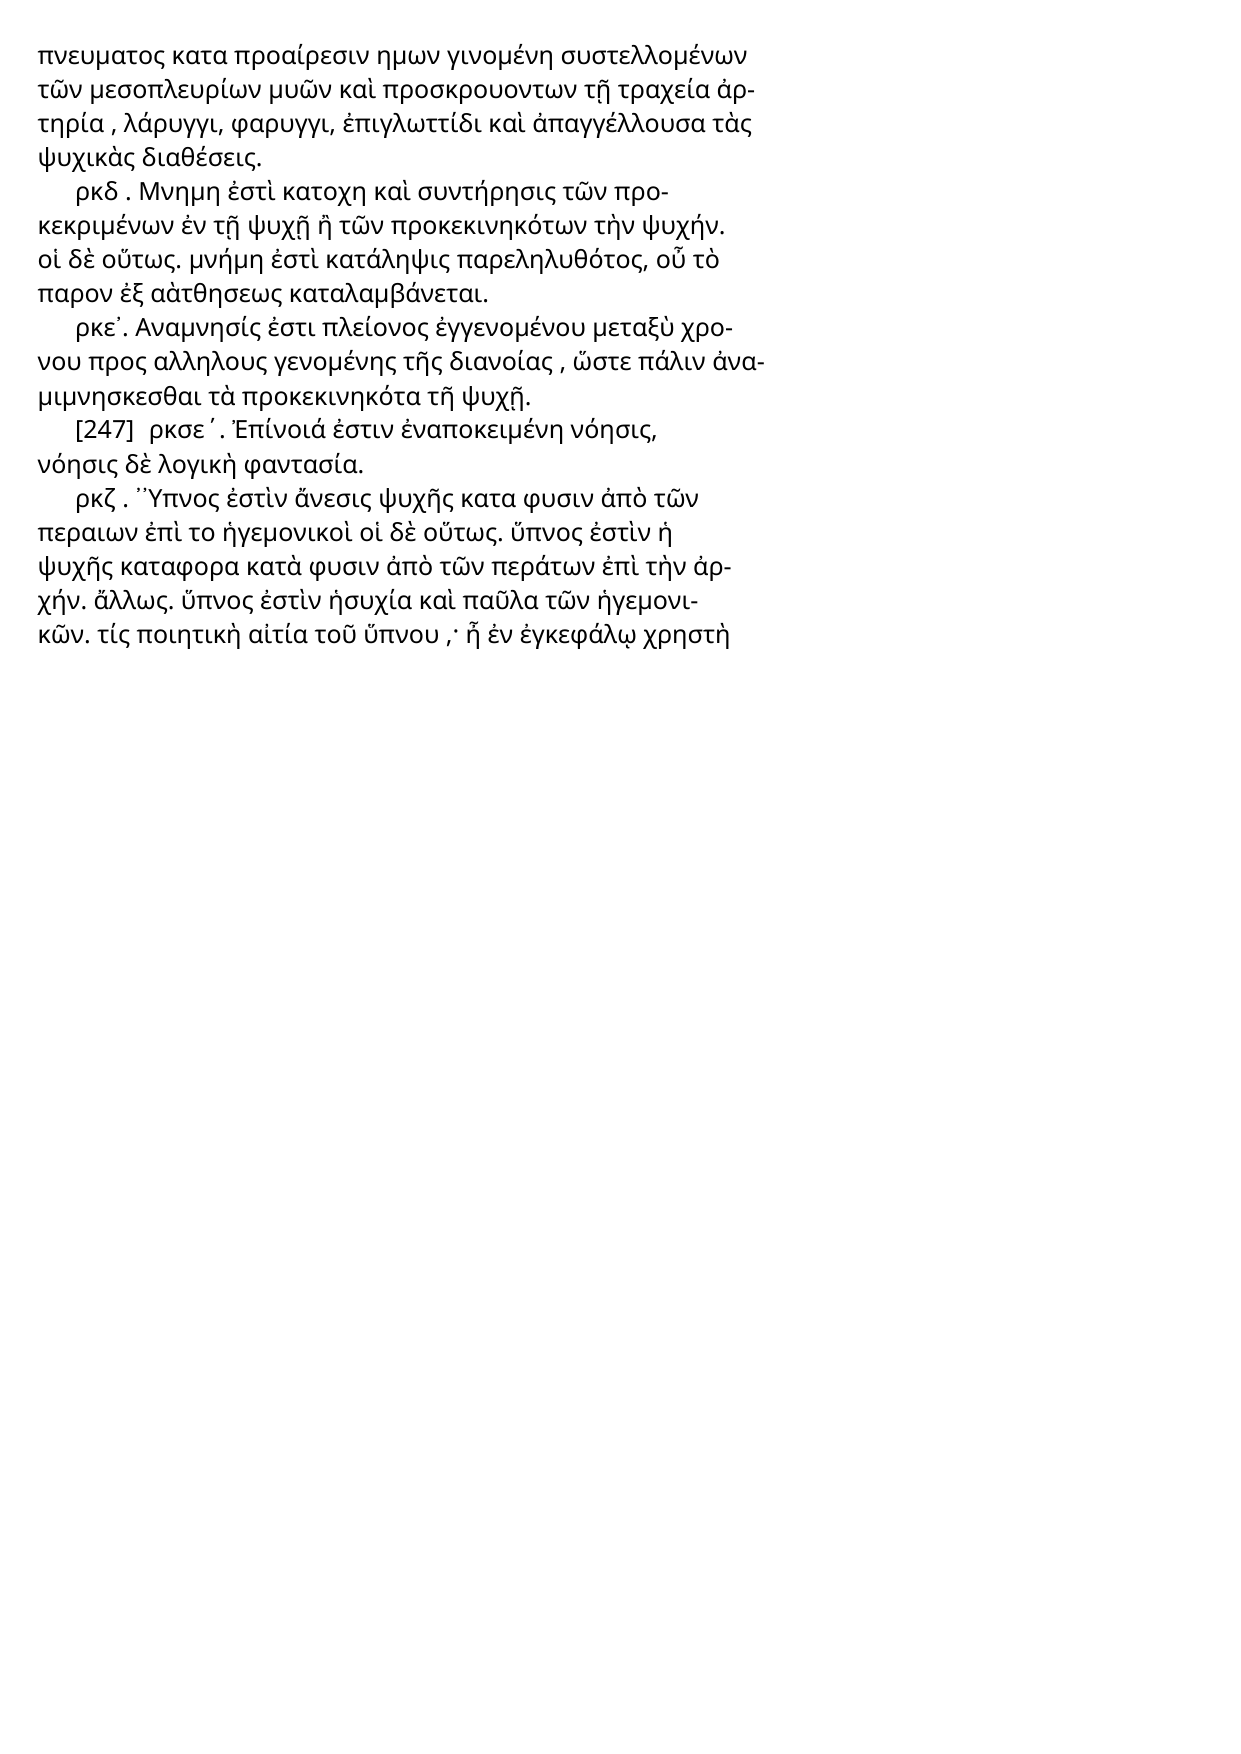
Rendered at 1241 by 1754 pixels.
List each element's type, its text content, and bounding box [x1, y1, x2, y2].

text ρκδ . Μνημη ἐστὶ κατοχη καὶ συντήρησις τῶν προ- κεκριμένων ἐν τῇ ψυχῇ ἢ τῶν προκεκινηκότων τὴν ψυχήν. οἱ δὲ οὕτως. μνήμη ἐστὶ κατάληψις παρεληλυθότος, οὖ τὸ παρον ἐξ αὰτθησεως καταλαμβάνεται. [37, 174, 1203, 310]
text [247] ρκσε΄. Ἐπίνοιά ἐστιν ἐναποκειμένη νόησις, νόησις δὲ λογικὴ φαντασία. [37, 412, 1203, 480]
text ρκζ . ᾽᾽Υπνος ἐστὶν ἄνεσις ψυχῆς κατα φυσιν ἀπὸ τῶν περαιων ἐπὶ το ἡγεμονικοὶ οἱ δὲ οὕτως. ὕπνος ἐστὶν ἡ ψυχῆς καταφορα κατὰ φυσιν ἀπὸ τῶν περάτων ἐπὶ τὴν ἀρ- χήν. ἄλλως. ὕπνος ἐστὶν ἡσυχία καὶ παῦλα τῶν ἡγεμονι- κῶν. τίς ποιητικὴ αἰτία τοῦ ὕπνου ,· ἦ ἐν ἐγκεφάλῳ χρηστὴ [37, 480, 1203, 651]
text πνευματος κατα προαίρεσιν ημων γινομένη συστελλομένων τῶν μεσοπλευρίων μυῶν καὶ προσκρουοντων τῇ τραχεία ἀρ- τηρία , λάρυγγι, φαρυγγι, ἐπιγλωττίδι καὶ ἀπαγγέλλουσα τὰς ψυχικὰς διαθέσεις. [37, 37, 1203, 174]
text ρκε᾽. Αναμνησίς ἐστι πλείονος ἐγγενομένου μεταξὺ χρο- νου προς αλληλους γενομένης τῆς διανοίας , ὥστε πάλιν ἀνα- μιμνησκεσθαι τὰ προκεκινηκότα τῆ ψυχῇ. [37, 310, 1203, 412]
